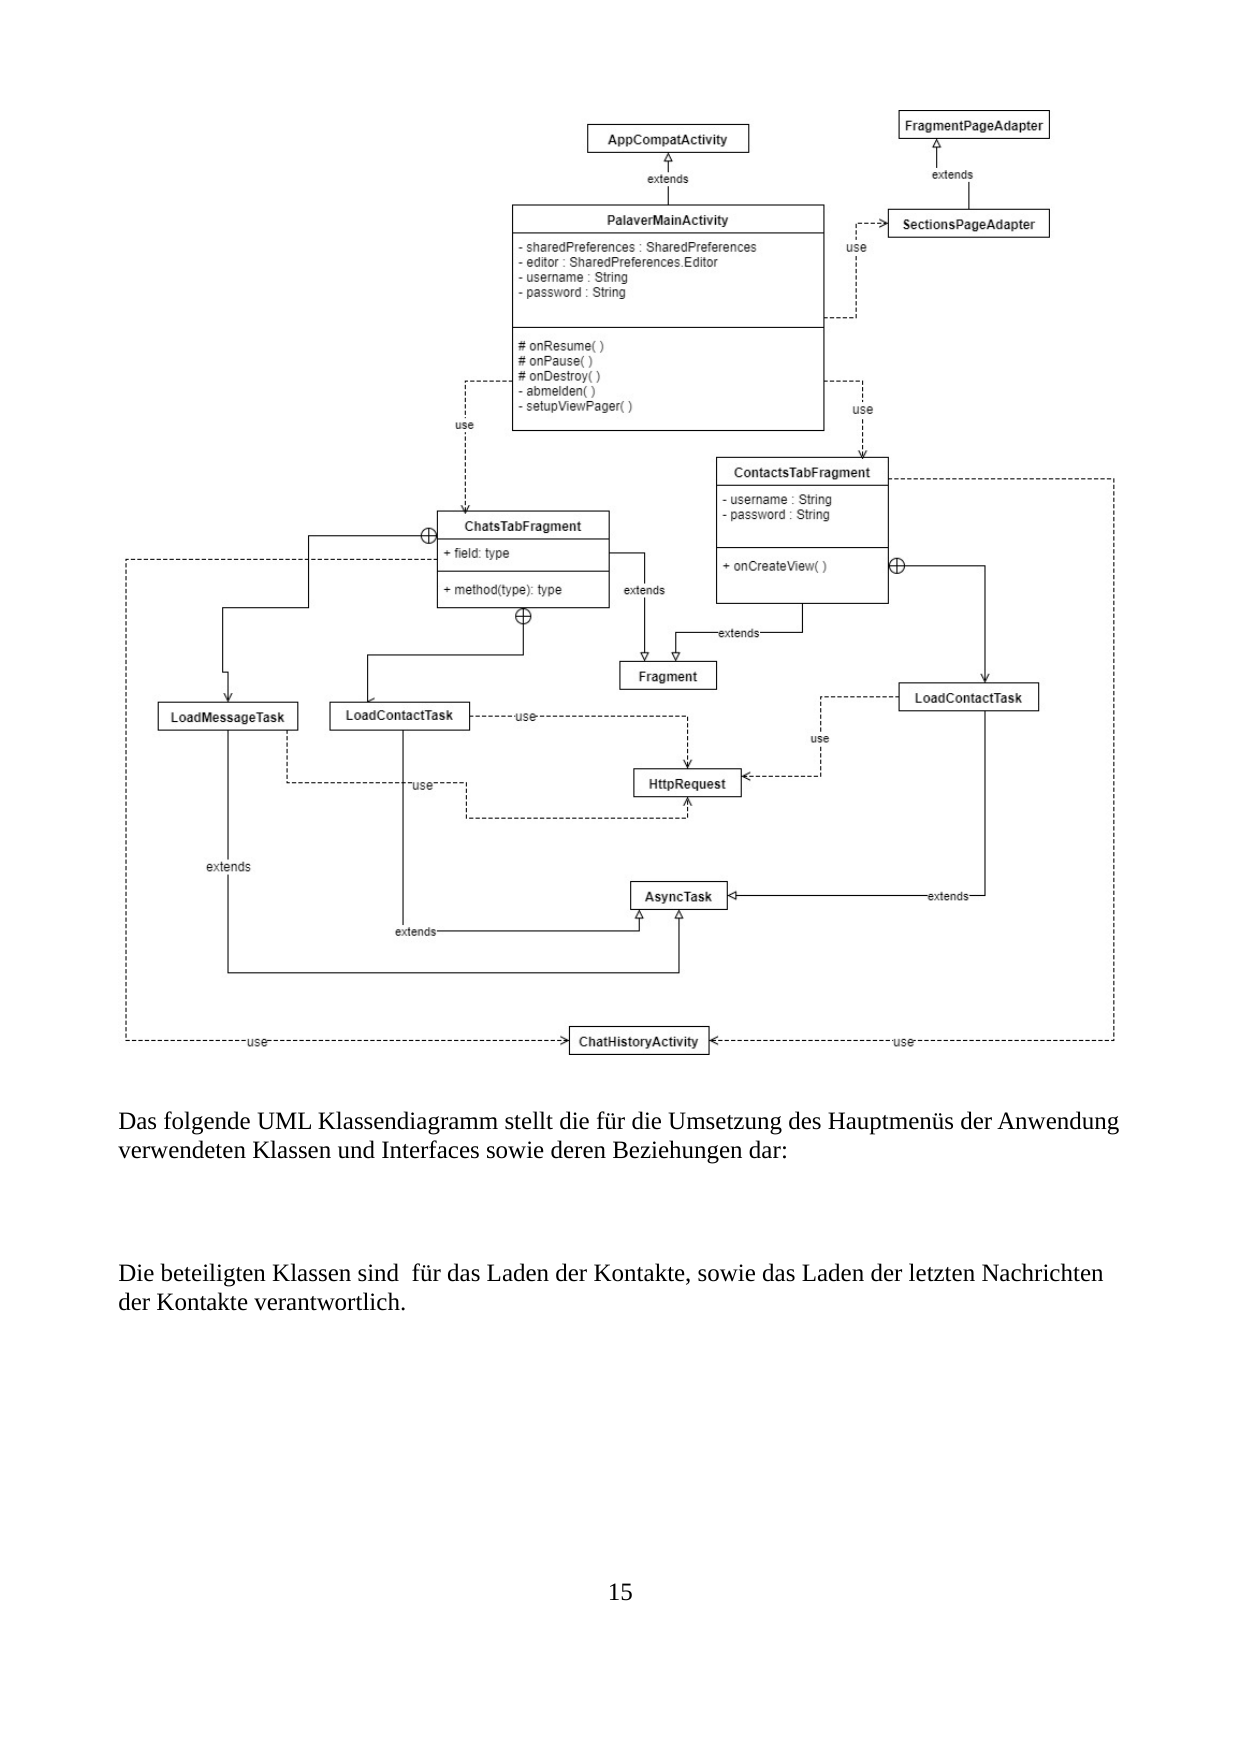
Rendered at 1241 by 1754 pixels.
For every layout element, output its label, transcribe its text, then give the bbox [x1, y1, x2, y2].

text Abbildung 12: Klassendiagramm Hauptmenü [118, 87, 1122, 110]
text Das folgende UML Klassendiagramm stellt die für die Umsetzung des Hauptmenüs der Anwendung verwendeten Klassen und Interfaces sowie deren Beziehungen dar: [118, 1106, 1122, 1163]
text Die beteiligten Klassen sind für das Laden der Kontakte, sowie das Laden der letzten Nachrichten der Kontakte verantwortlich. [118, 1258, 1122, 1316]
